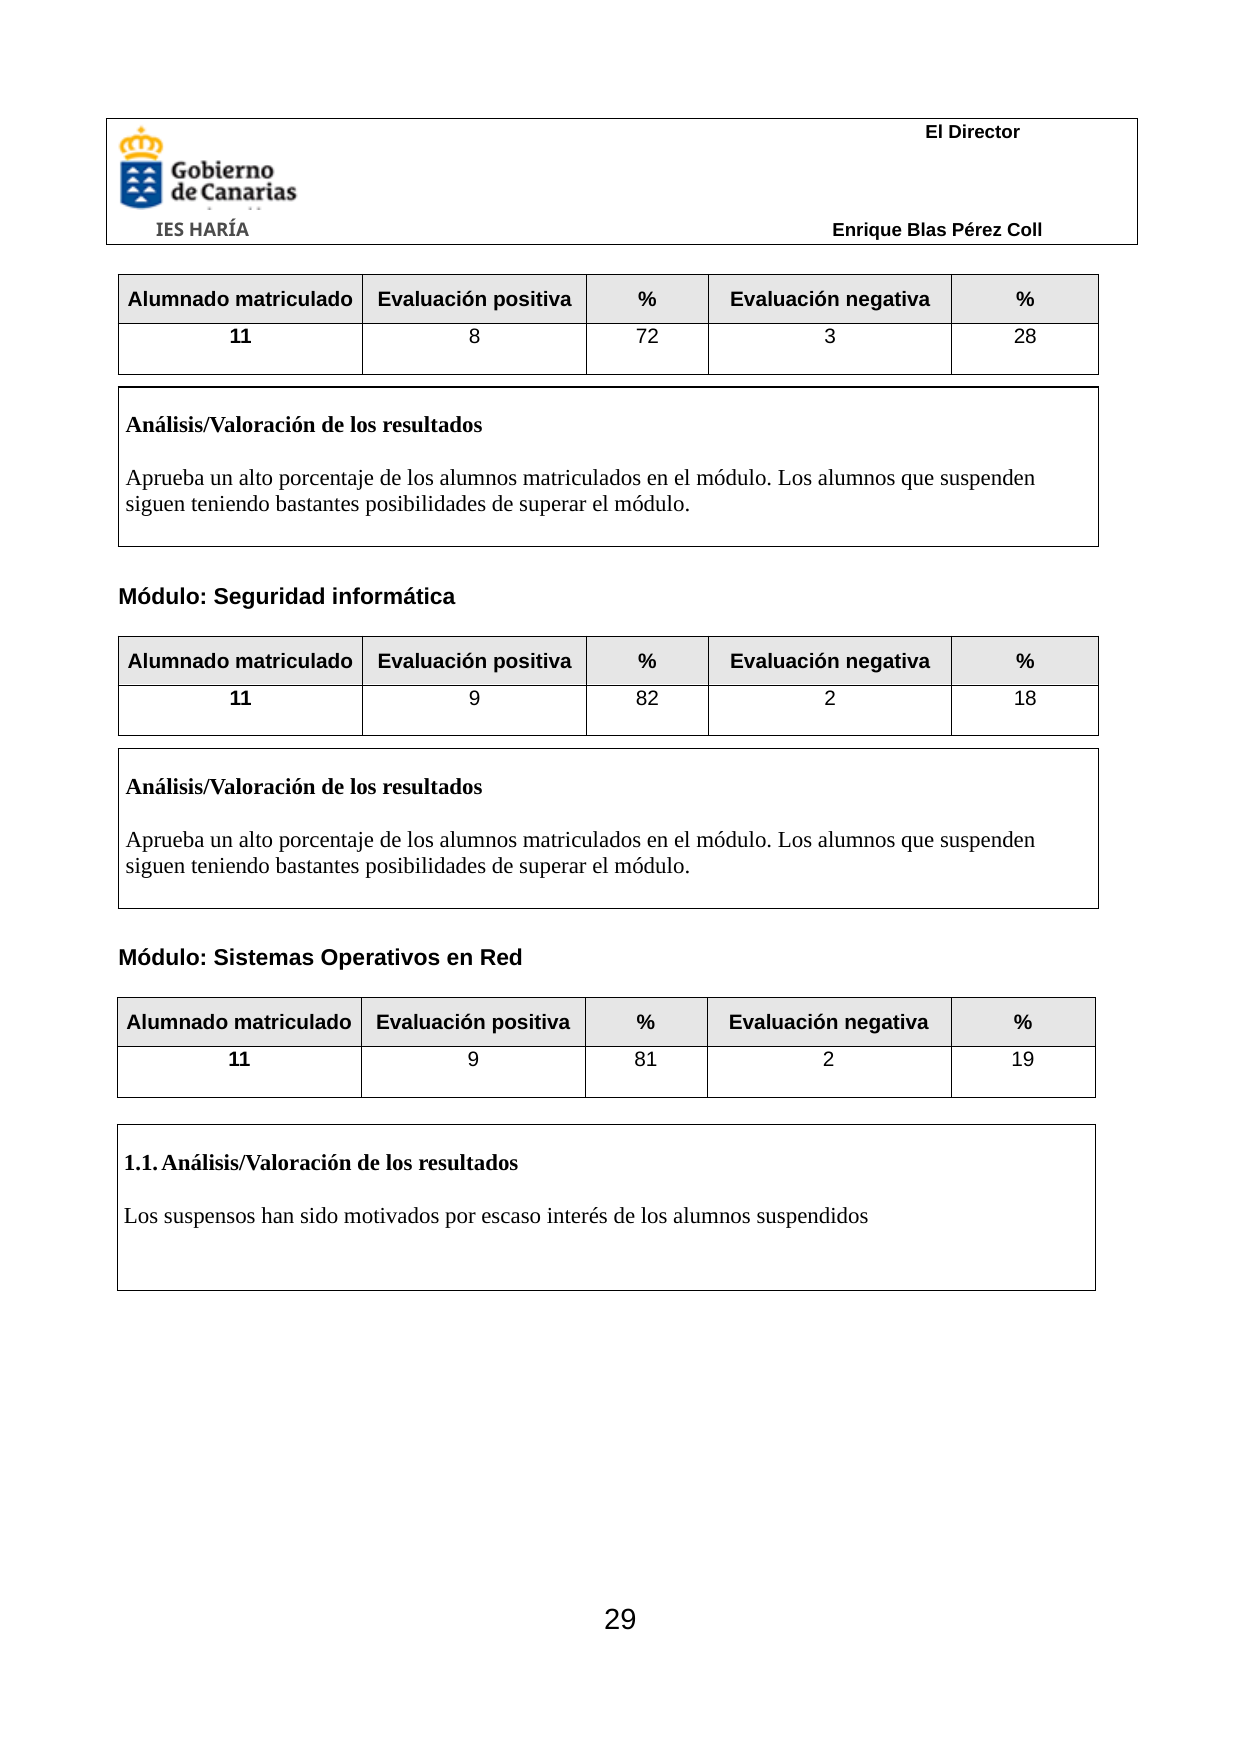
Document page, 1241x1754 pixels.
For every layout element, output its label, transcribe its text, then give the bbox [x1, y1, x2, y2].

table_header % [952, 275, 1098, 323]
table_cell 19 [952, 1047, 1095, 1097]
table_cell 11 [119, 686, 362, 735]
table_cell 3 [709, 324, 951, 373]
table_header % [952, 637, 1098, 684]
table_header Alumnado matriculado [119, 275, 362, 323]
table_header Alumnado matriculado [119, 637, 362, 684]
picture [115, 123, 300, 210]
table_cell 28 [952, 324, 1098, 373]
table_header Evaluación negativa [709, 637, 951, 684]
table_cell 11 [119, 324, 362, 373]
table_cell 9 [362, 1047, 585, 1097]
table_header Análisis/Valoración de los resultados Aprueba un alto porcentaje de los alumnos matriculados en el módulo. Los alumnos que suspenden siguen teniendo bastantes posibilidades de superar el módulo. [119, 749, 1098, 907]
table_header Evaluación positiva [363, 275, 586, 323]
table_header Alumnado matriculado [118, 998, 361, 1046]
table_cell 72 [587, 324, 708, 373]
text Módulo: Seguridad informática [118, 583, 1122, 609]
table_header Evaluación negativa [709, 275, 951, 323]
table_header % [587, 275, 708, 323]
table_cell 81 [586, 1047, 707, 1097]
table_cell 82 [587, 686, 708, 735]
table_cell 18 [952, 686, 1098, 735]
table_header % [587, 637, 708, 684]
table_cell 2 [708, 1047, 951, 1097]
table_cell 2 [709, 686, 951, 735]
table_cell 11 [118, 1047, 361, 1097]
table_header Análisis/Valoración de los resultados Los suspensos han sido motivados por escaso interés de los alumnos suspendidos [118, 1125, 1095, 1289]
table_cell 8 [363, 324, 586, 373]
table_header % [952, 998, 1095, 1046]
table_header Evaluación positiva [363, 637, 586, 684]
table_header % [586, 998, 707, 1046]
table_cell 9 [363, 686, 586, 735]
table_header Evaluación negativa [708, 998, 951, 1046]
text Módulo: Sistemas Operativos en Red [118, 944, 1122, 971]
table_header Evaluación positiva [362, 998, 585, 1046]
table_header Análisis/Valoración de los resultados Aprueba un alto porcentaje de los alumnos matriculados en el módulo. Los alumnos que suspenden siguen teniendo bastantes posibilidades de superar el módulo. [119, 388, 1098, 546]
